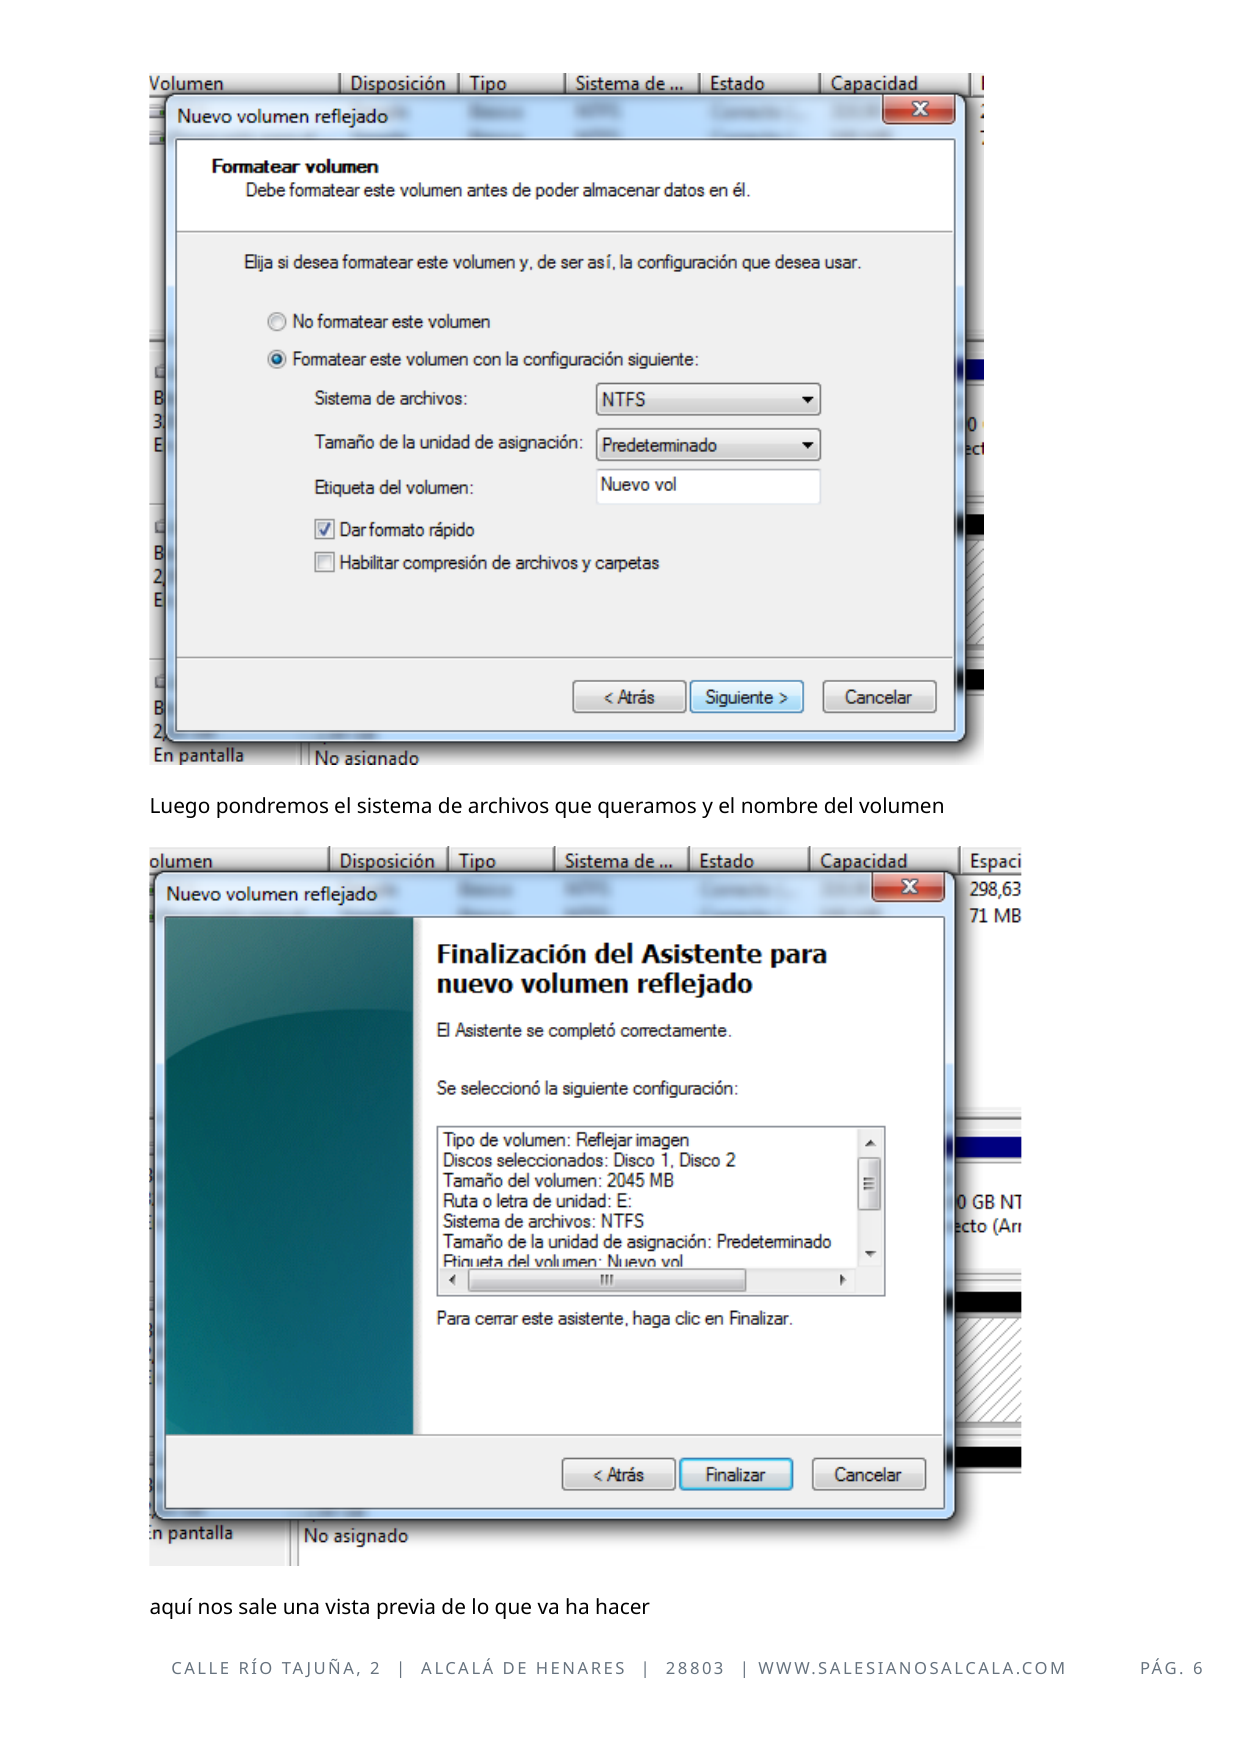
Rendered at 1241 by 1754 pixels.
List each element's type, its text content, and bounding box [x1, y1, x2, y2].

list aquí nos sale una vista previa de lo que va ha hacer [149, 1592, 1128, 1621]
list Luego pondremos el sistema de archivos que queramos y el nombre del volumen [149, 791, 1128, 820]
